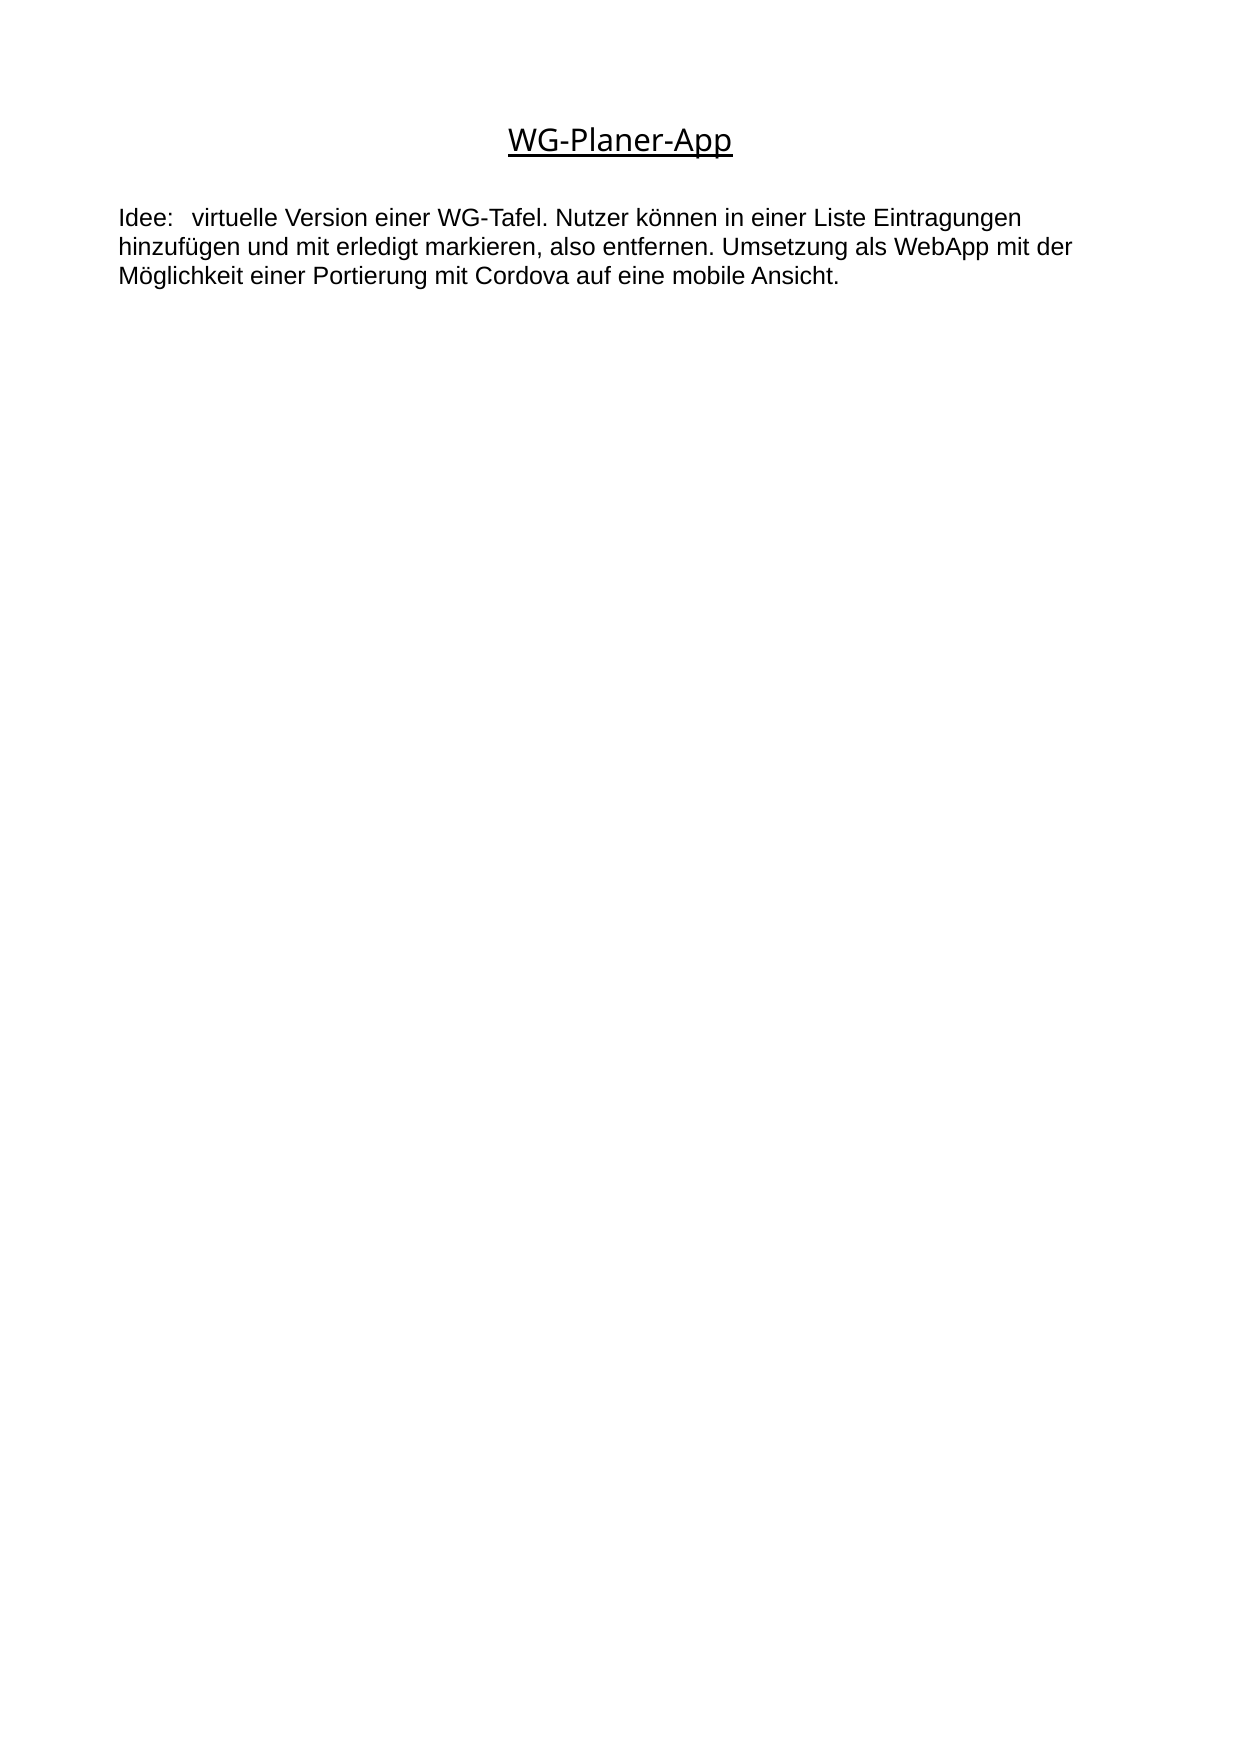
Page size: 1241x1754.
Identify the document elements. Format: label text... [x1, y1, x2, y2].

text WG-Planer-App [118, 118, 1122, 161]
text Idee: virtuelle Version einer WG-Tafel. Nutzer können in einer Liste Eintragungen hinzufügen und mit erledigt markieren, also entfernen. Umsetzung als WebApp mit der Möglichkeit einer Portierung mit Cordova auf eine mobile Ansicht. [118, 203, 1122, 289]
